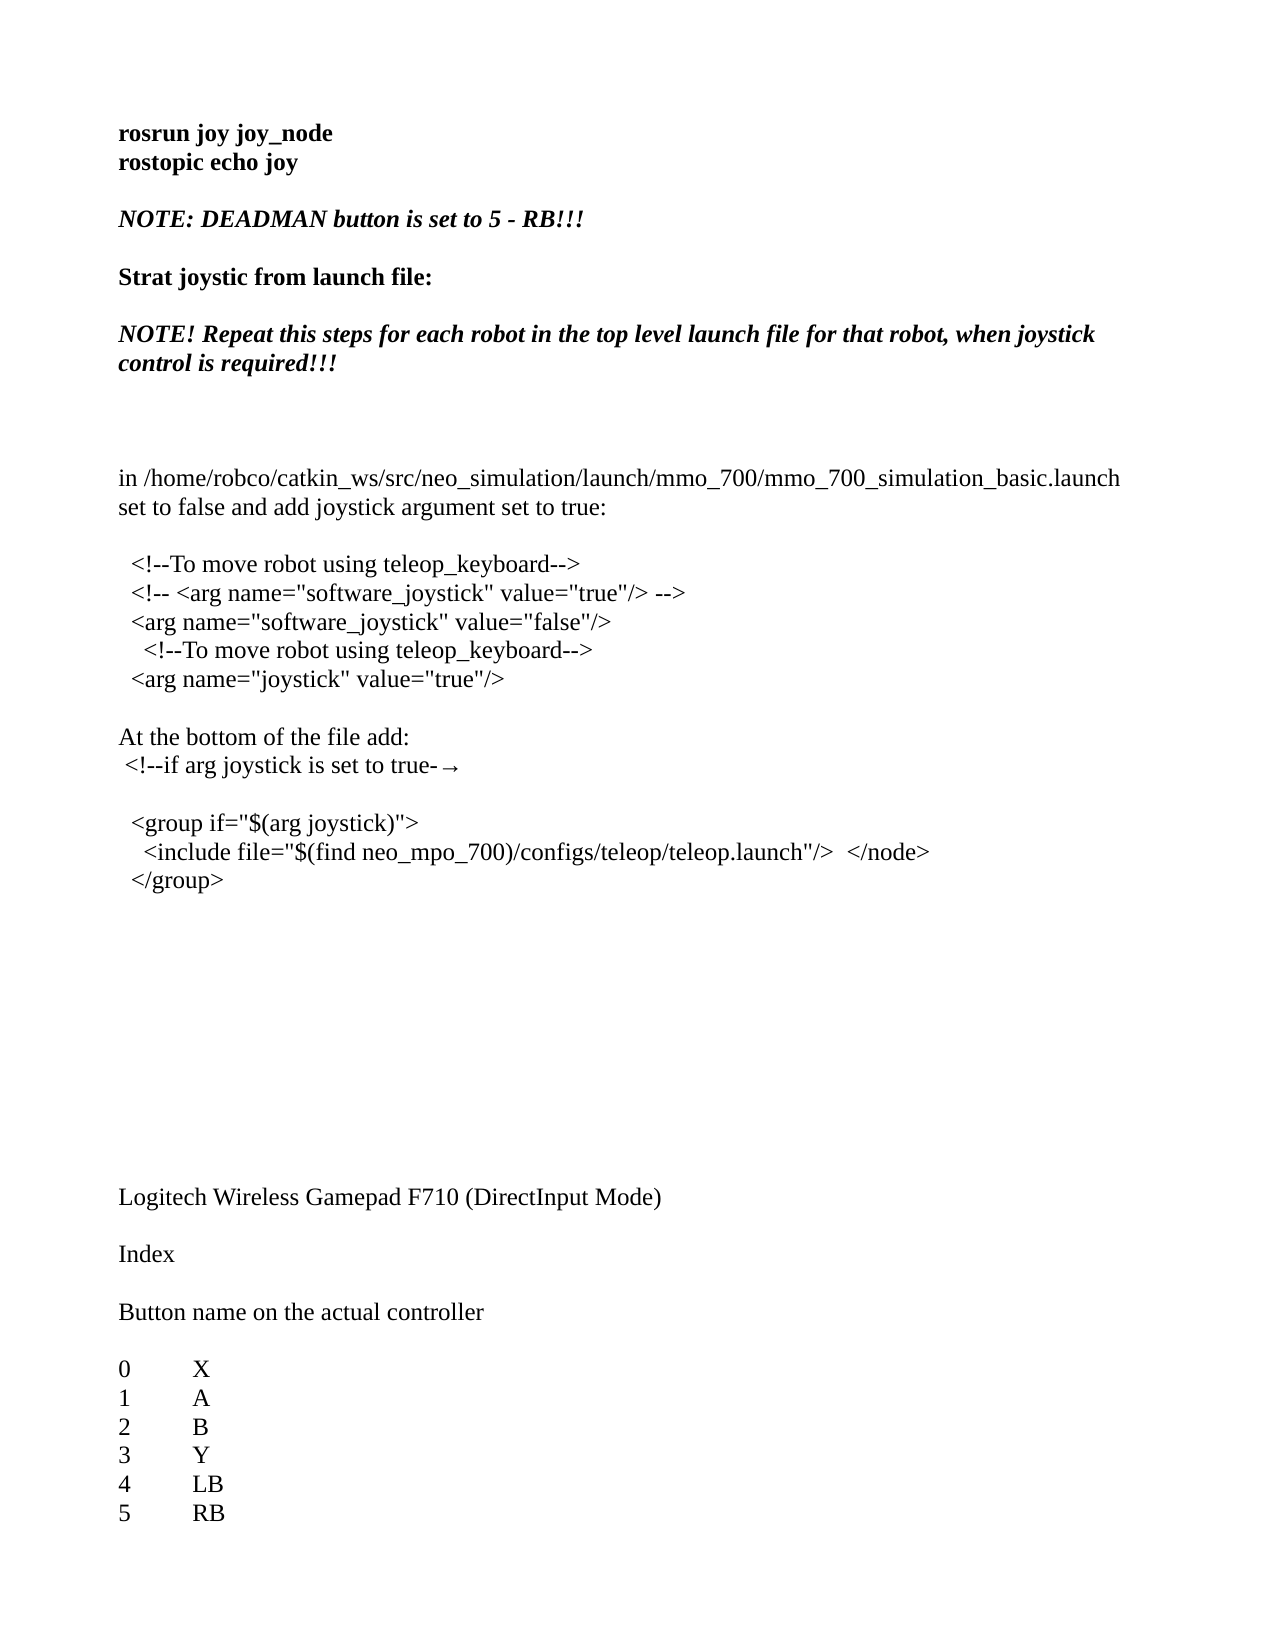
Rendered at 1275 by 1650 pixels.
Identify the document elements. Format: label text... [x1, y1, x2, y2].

text <!-- <arg name="software_joystick" value="true"/> --> [118, 578, 1157, 607]
text NOTE! Repeat this steps for each robot in the top level launch file for that robot, when joystick control is required!!! [118, 319, 1157, 377]
text 5 RB [118, 1498, 1157, 1527]
text rostopic echo joy [118, 147, 1157, 176]
text 0 X [118, 1354, 1157, 1383]
text <arg name="joystick" value="true"/> [118, 664, 1157, 693]
text <group if="$(arg joystick)"> [118, 808, 1157, 837]
text Button name on the actual controller [118, 1297, 1157, 1326]
text Strat joystic from launch file: [118, 262, 1157, 291]
text <!--if arg joystick is set to true-→ [118, 751, 1157, 779]
text set to false and add joystick argument set to true: [118, 492, 1157, 521]
text 4 LB [118, 1469, 1157, 1498]
text NOTE: DEADMAN button is set to 5 - RB!!! [118, 204, 1157, 233]
text rosrun joy joy_node [118, 118, 1157, 147]
text <!--To move robot using teleop_keyboard--> [118, 636, 1157, 664]
text 3 Y [118, 1441, 1157, 1469]
text At the bottom of the file add: [118, 722, 1157, 751]
text </group> [118, 866, 1157, 894]
text <arg name="software_joystick" value="false"/> [118, 607, 1157, 636]
text Logitech Wireless Gamepad F710 (DirectInput Mode) [118, 1182, 1157, 1211]
text 1 A [118, 1383, 1157, 1412]
text 2 B [118, 1412, 1157, 1441]
text <!--To move robot using teleop_keyboard--> [118, 549, 1157, 578]
text <include file="$(find neo_mpo_700)/configs/teleop/teleop.launch"/> </node> [118, 837, 1157, 866]
text in /home/robco/catkin_ws/src/neo_simulation/launch/mmo_700/mmo_700_simulation_basic.launch [118, 463, 1157, 492]
text Index [118, 1239, 1157, 1268]
